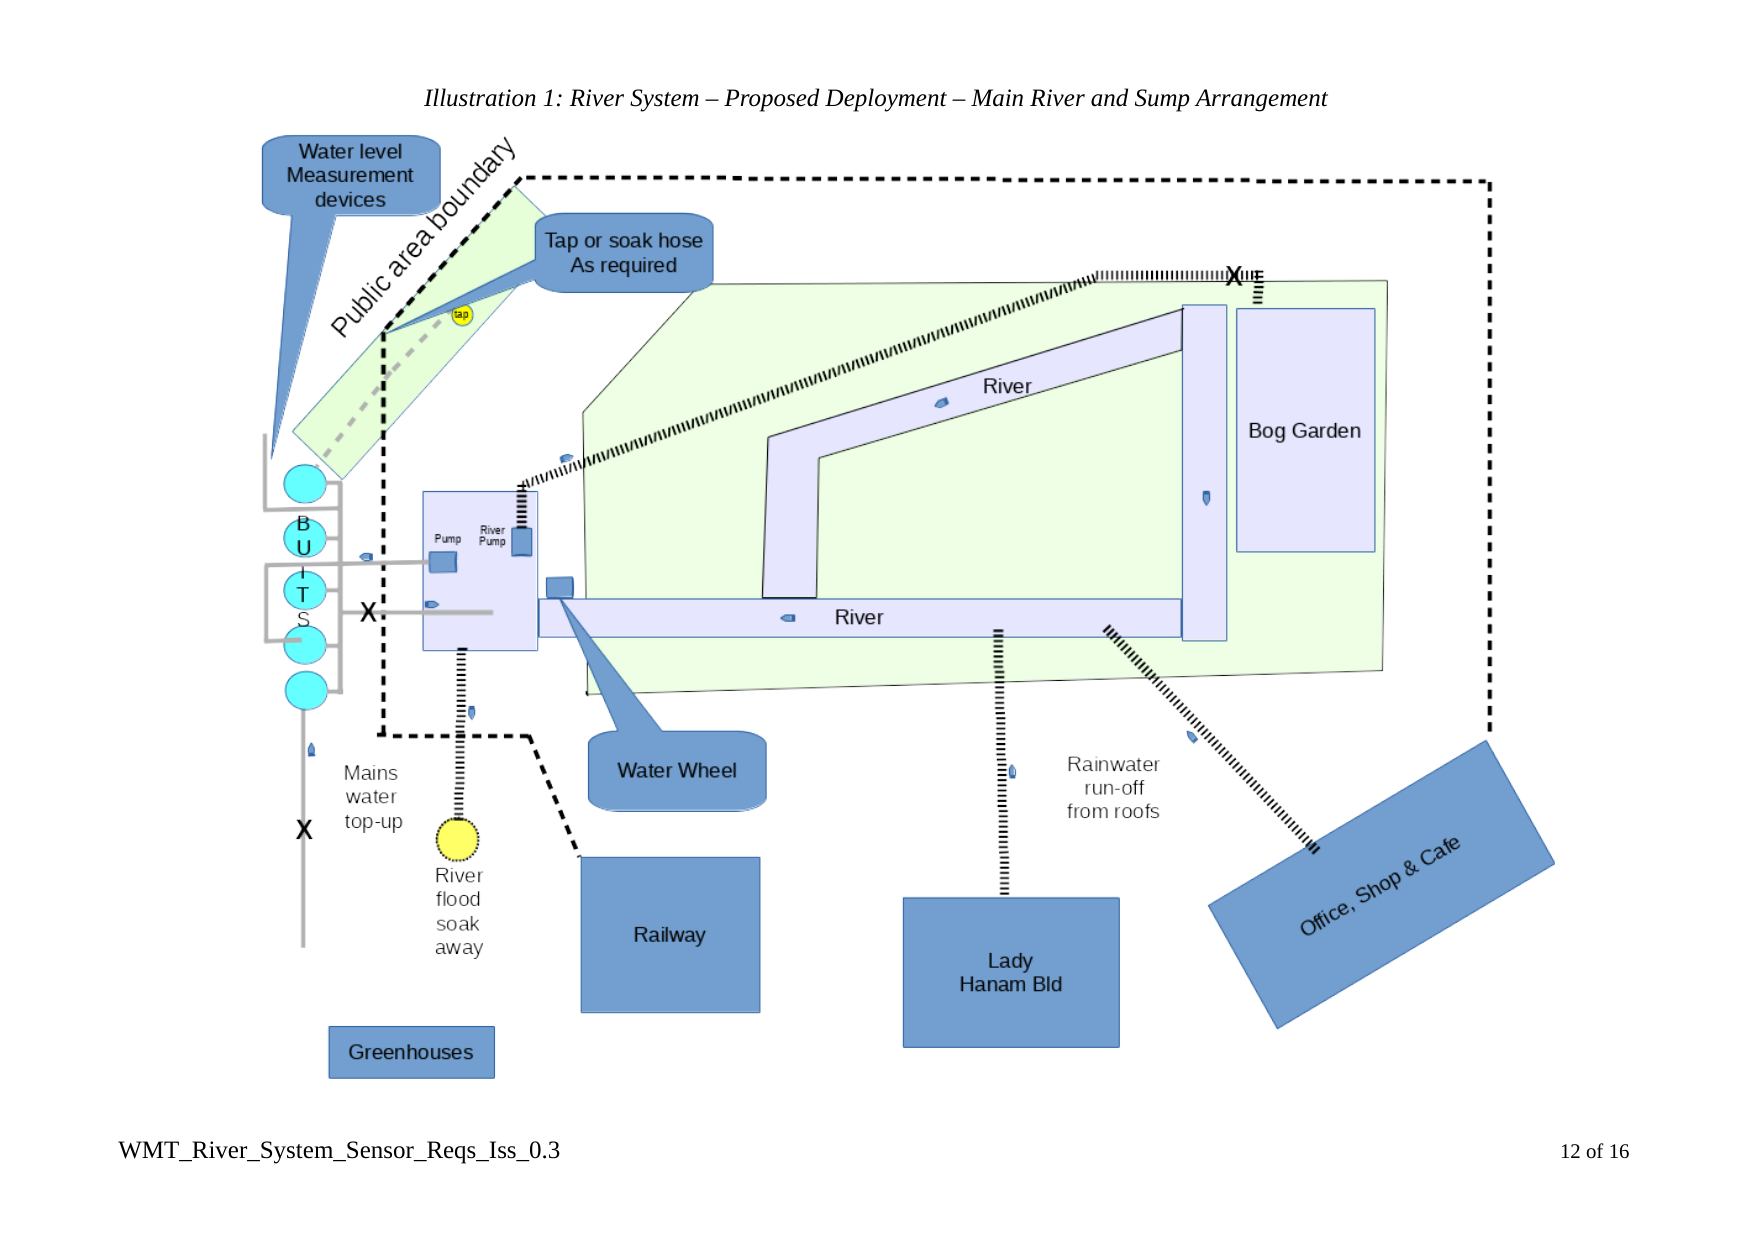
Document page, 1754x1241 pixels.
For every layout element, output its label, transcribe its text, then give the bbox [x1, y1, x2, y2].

text Illustration 1: River System – Proposed Deployment – Main River and Sump Arrangement [118, 83, 1636, 112]
picture [199, 124, 1555, 1084]
